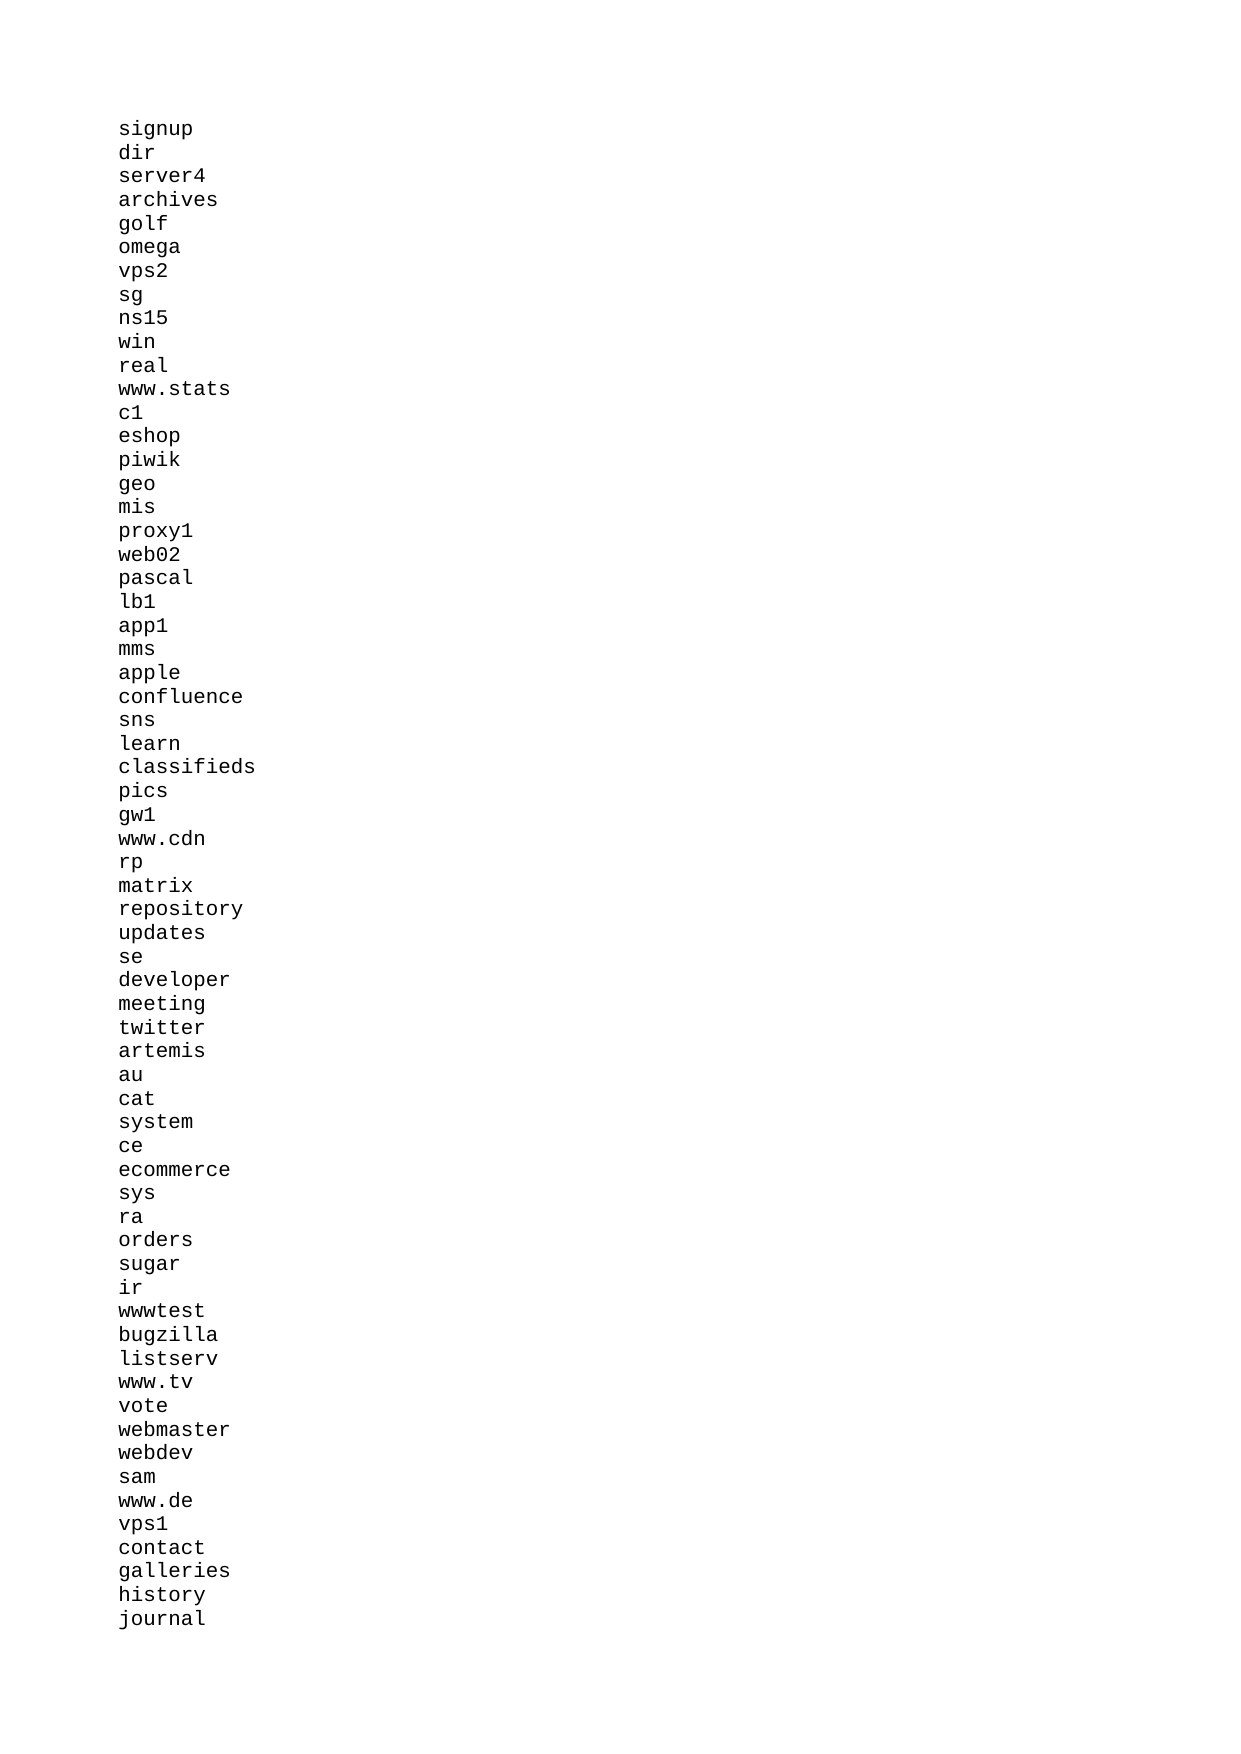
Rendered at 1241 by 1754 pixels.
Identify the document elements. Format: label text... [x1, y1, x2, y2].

text rp [118, 851, 1122, 875]
text sys [118, 1182, 1122, 1206]
text ir [118, 1277, 1122, 1300]
text www.de [118, 1489, 1122, 1513]
text web02 [118, 544, 1122, 567]
text meeting [118, 993, 1122, 1017]
text omega [118, 236, 1122, 260]
text dir [118, 142, 1122, 165]
text signup [118, 118, 1122, 142]
text cat [118, 1088, 1122, 1111]
text updates [118, 922, 1122, 946]
text bugzilla [118, 1324, 1122, 1348]
text real [118, 354, 1122, 378]
text se [118, 946, 1122, 969]
text history [118, 1584, 1122, 1608]
text eshop [118, 426, 1122, 449]
text sns [118, 709, 1122, 733]
text ce [118, 1135, 1122, 1158]
text learn [118, 733, 1122, 757]
text geo [118, 473, 1122, 496]
text vps2 [118, 260, 1122, 284]
text gw1 [118, 804, 1122, 827]
text mms [118, 638, 1122, 662]
text sg [118, 284, 1122, 307]
text proxy1 [118, 520, 1122, 544]
text confluence [118, 686, 1122, 709]
text archives [118, 189, 1122, 213]
text sam [118, 1466, 1122, 1489]
text webdev [118, 1442, 1122, 1466]
text piwik [118, 449, 1122, 473]
text galleries [118, 1561, 1122, 1584]
text webmaster [118, 1419, 1122, 1442]
text vps1 [118, 1513, 1122, 1537]
text matrix [118, 875, 1122, 898]
text twitter [118, 1017, 1122, 1040]
text ra [118, 1206, 1122, 1229]
text wwwtest [118, 1300, 1122, 1324]
text apple [118, 662, 1122, 686]
text www.stats [118, 378, 1122, 402]
text system [118, 1111, 1122, 1135]
text server4 [118, 165, 1122, 189]
text ns15 [118, 307, 1122, 331]
text ecommerce [118, 1158, 1122, 1182]
text lb1 [118, 591, 1122, 615]
text www.cdn [118, 827, 1122, 851]
text au [118, 1064, 1122, 1088]
text classifieds [118, 757, 1122, 780]
text golf [118, 213, 1122, 236]
text mis [118, 496, 1122, 520]
text orders [118, 1229, 1122, 1253]
text contact [118, 1537, 1122, 1561]
text listserv [118, 1348, 1122, 1371]
text journal [118, 1608, 1122, 1631]
text artemis [118, 1040, 1122, 1064]
text developer [118, 969, 1122, 993]
text pics [118, 780, 1122, 804]
text app1 [118, 615, 1122, 638]
text pascal [118, 567, 1122, 591]
text www.tv [118, 1371, 1122, 1395]
text win [118, 331, 1122, 354]
text sugar [118, 1253, 1122, 1277]
text repository [118, 898, 1122, 922]
text vote [118, 1395, 1122, 1419]
text c1 [118, 402, 1122, 426]
